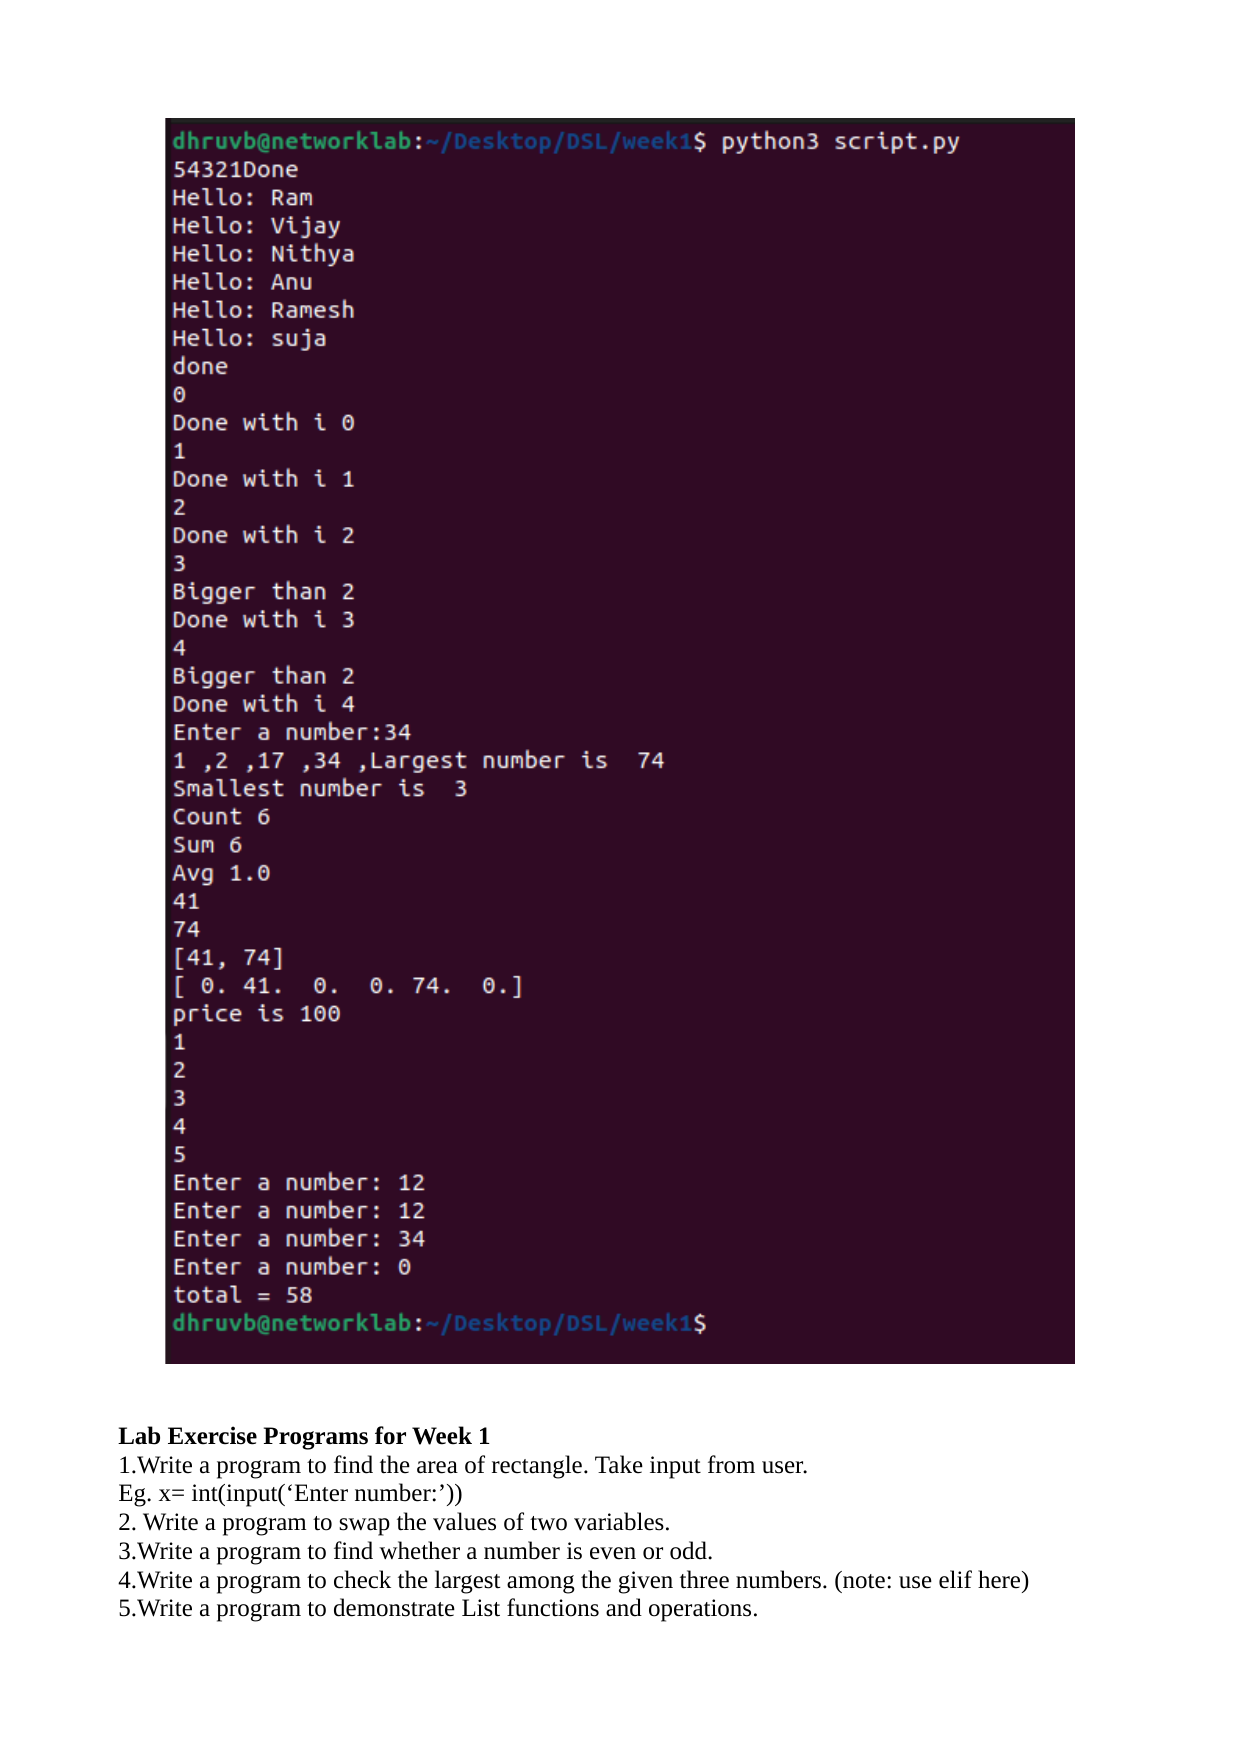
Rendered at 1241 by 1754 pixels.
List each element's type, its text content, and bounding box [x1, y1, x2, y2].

text Eg. x= int(input(‘Enter number:’)) [118, 1478, 1122, 1507]
text 3.Write a program to find whether a number is even or odd. [118, 1536, 1122, 1565]
text 5.Write a program to demonstrate List functions and operations. [118, 1593, 1122, 1622]
picture [165, 118, 1075, 1364]
text 2. Write a program to swap the values of two variables. [118, 1507, 1122, 1536]
text 1.Write a program to find the area of rectangle. Take input from user. [118, 1450, 1122, 1478]
text Lab Exercise Programs for Week 1 [118, 1421, 1122, 1450]
text 4.Write a program to check the largest among the given three numbers. (note: use elif here) [118, 1565, 1122, 1593]
